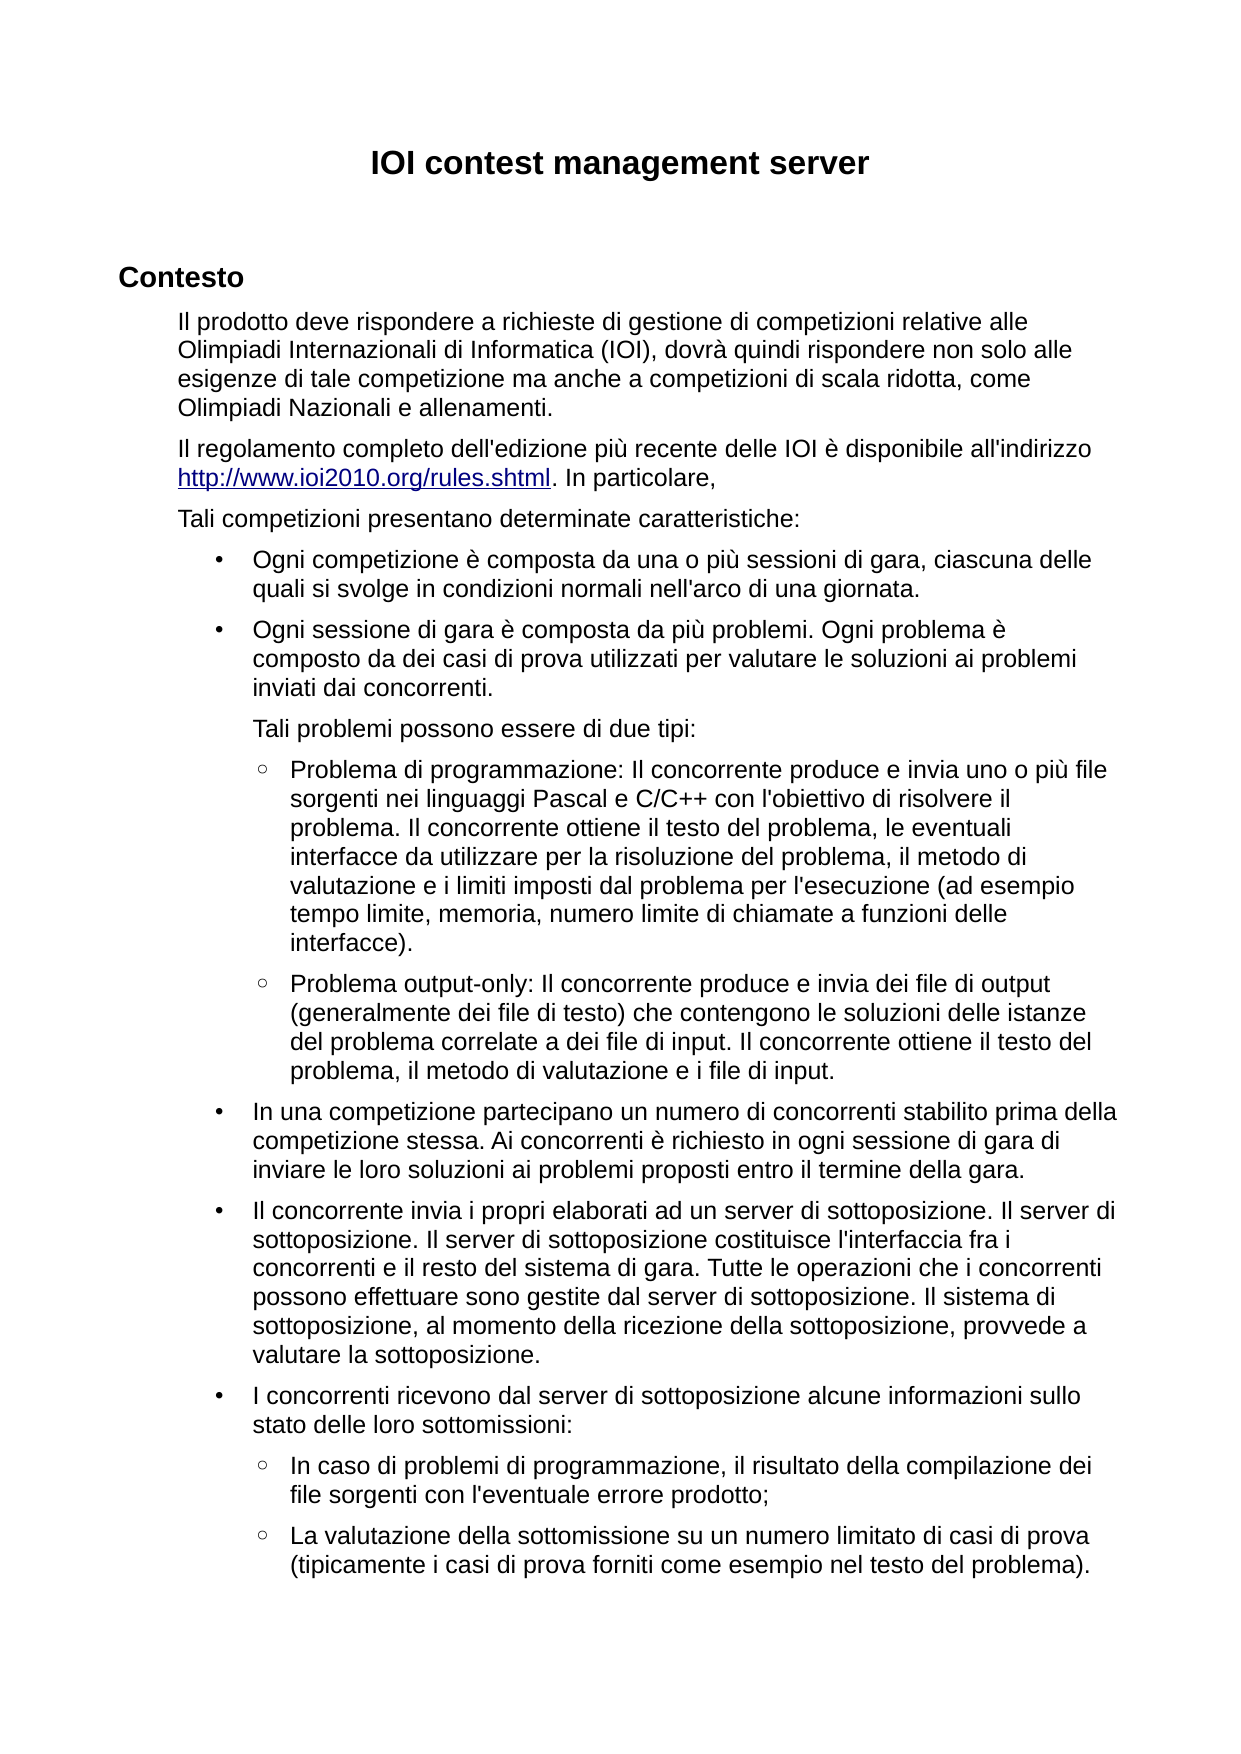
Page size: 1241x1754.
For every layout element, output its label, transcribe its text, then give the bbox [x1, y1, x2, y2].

text Il prodotto deve rispondere a richieste di gestione di competizioni relative alle Olimpiadi Internazionali di Informatica (IOI), dovrà quindi rispondere non solo alle esigenze di tale competizione ma anche a competizioni di scala ridotta, come Olimpiadi Nazionali e allenamenti. [177, 307, 1122, 422]
text Il regolamento completo dell'edizione più recente delle IOI è disponibile all'indirizzo http://www.ioi2010.org/rules.shtml. In particolare, [177, 434, 1122, 492]
list La valutazione della sottomissione su un numero limitato di casi di prova (tipicamente i casi di prova forniti come esempio nel testo del problema). [252, 1521, 1122, 1579]
list Problema di programmazione: Il concorrente produce e invia uno o più file sorgenti nei linguaggi Pascal e C/C++ con l'obiettivo di risolvere il problema. Il concorrente ottiene il testo del problema, le eventuali interfacce da utilizzare per la risoluzione del problema, il metodo di valutazione e i limiti imposti dal problema per l'esecuzione (ad esempio tempo limite, memoria, numero limite di chiamate a funzioni delle interfacce). [252, 756, 1122, 957]
list Il concorrente invia i propri elaborati ad un server di sottoposizione. Il server di sottoposizione. Il server di sottoposizione costituisce l'interfaccia fra i concorrenti e il resto del sistema di gara. Tutte le operazioni che i concorrenti possono effettuare sono gestite dal server di sottoposizione. Il sistema di sottoposizione, al momento della ricezione della sottoposizione, provvede a valutare la sottoposizione. [215, 1196, 1122, 1368]
subtitle IOI contest management server [118, 143, 1122, 182]
list I concorrenti ricevono dal server di sottoposizione alcune informazioni sullo stato delle loro sottomissioni: [215, 1381, 1122, 1438]
subtitle Contesto [118, 261, 1122, 294]
list In caso di problemi di programmazione, il risultato della compilazione dei file sorgenti con l'eventuale errore prodotto; [252, 1451, 1122, 1509]
list In una competizione partecipano un numero di concorrenti stabilito prima della competizione stessa. Ai concorrenti è richiesto in ogni sessione di gara di inviare le loro soluzioni ai problemi proposti entro il termine della gara. [215, 1097, 1122, 1183]
list Ogni competizione è composta da una o più sessioni di gara, ciascuna delle quali si svolge in condizioni normali nell'arco di una giornata. [215, 545, 1122, 603]
list Tali problemi possono essere di due tipi: [215, 714, 1122, 743]
text Tali competizioni presentano determinate caratteristiche: [177, 504, 1122, 533]
list Problema output-only: Il concorrente produce e invia dei file di output (generalmente dei file di testo) che contengono le soluzioni delle istanze del problema correlate a dei file di input. Il concorrente ottiene il testo del problema, il metodo di valutazione e i file di input. [252, 969, 1122, 1084]
list Ogni sessione di gara è composta da più problemi. Ogni problema è composto da dei casi di prova utilizzati per valutare le soluzioni ai problemi inviati dai concorrenti. [215, 615, 1122, 702]
